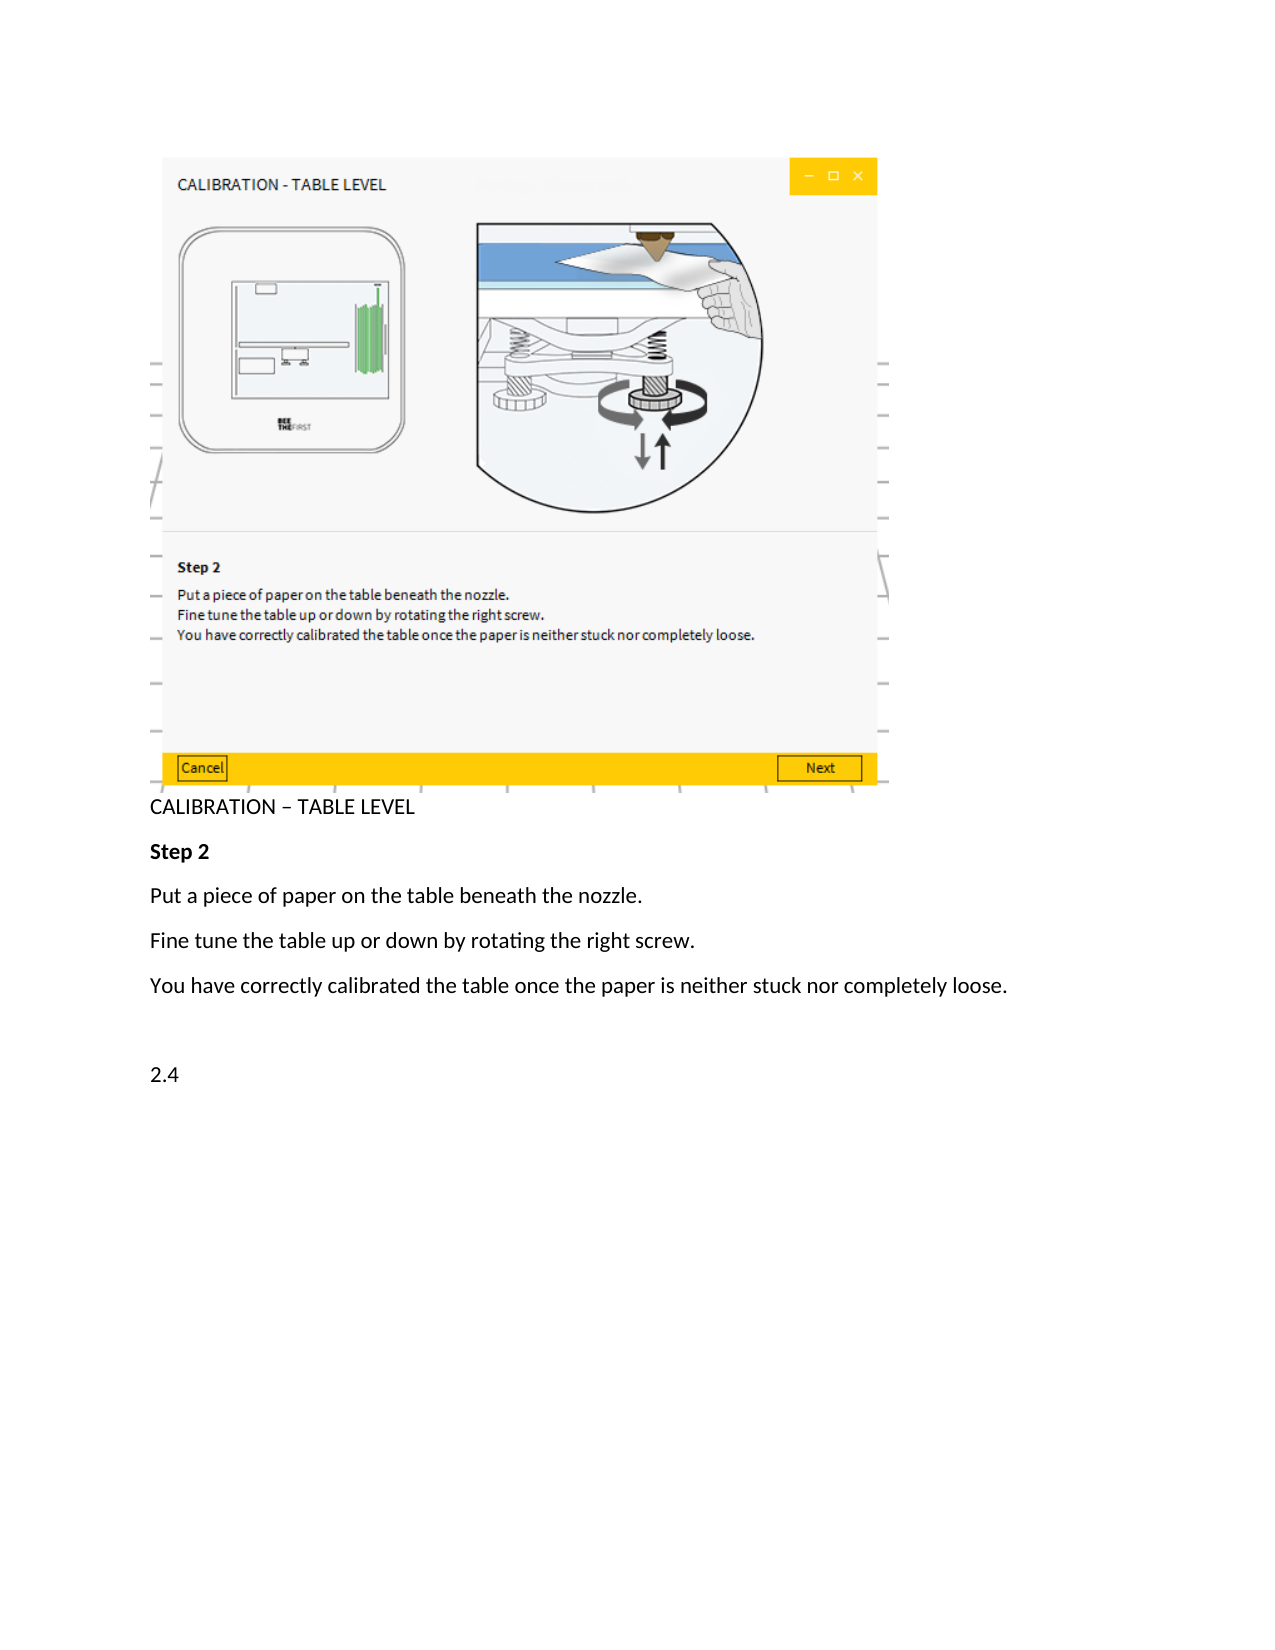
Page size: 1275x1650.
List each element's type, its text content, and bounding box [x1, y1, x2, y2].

text 2.4 [150, 1060, 1125, 1088]
text You have correctly calibrated the table once the paper is neither stuck nor completely loose. [150, 971, 1125, 999]
text Step 2 [150, 837, 1125, 865]
text CALIBRATION – TABLE LEVEL [150, 792, 1125, 820]
text Fine tune the table up or down by rotating the right screw. [150, 926, 1125, 954]
text Put a piece of paper on the table beneath the nozzle. [150, 882, 1125, 909]
